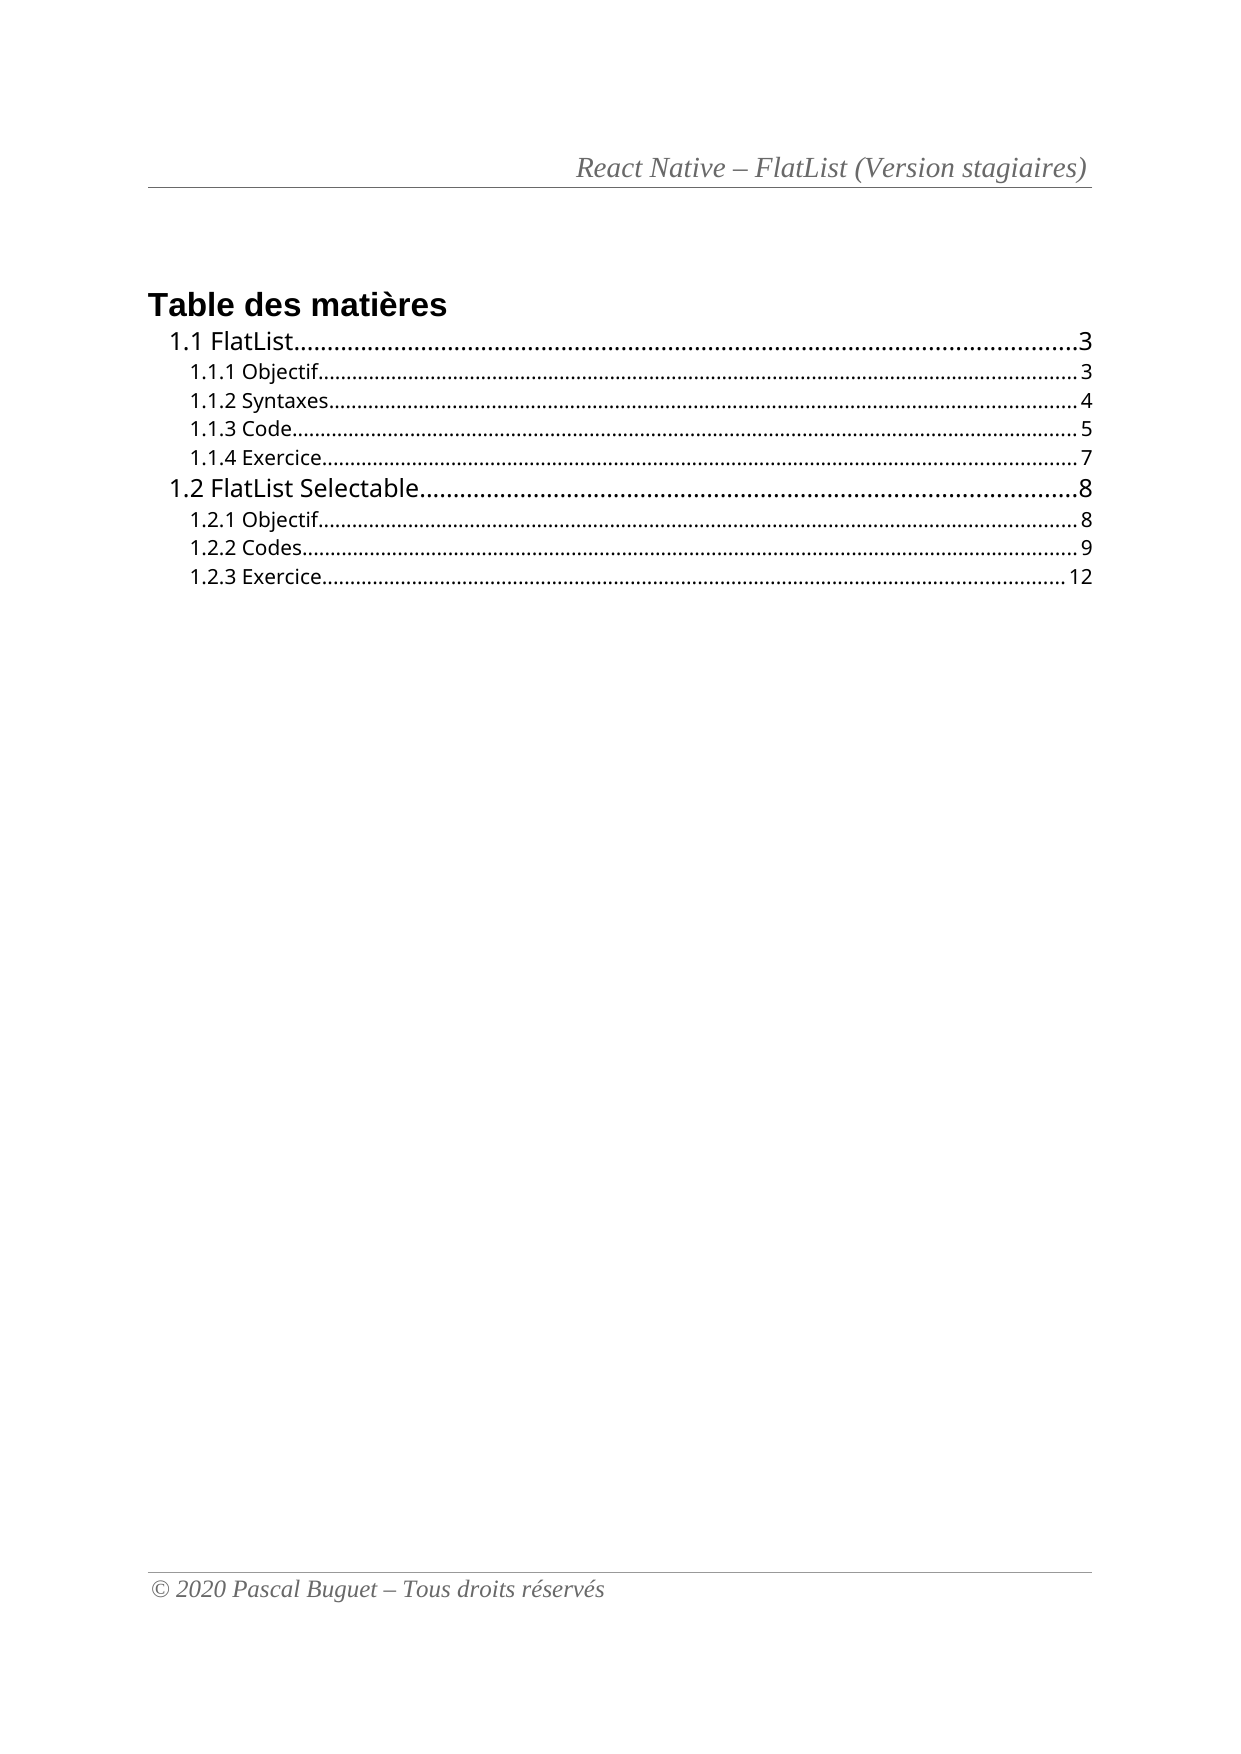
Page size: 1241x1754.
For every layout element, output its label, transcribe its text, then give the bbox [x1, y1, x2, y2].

text 1.2.1 Objectif 8 [189, 505, 1092, 533]
text 1.2.2 Codes 9 [189, 533, 1092, 562]
text 1.1.2 Syntaxes 4 [189, 386, 1092, 414]
text 1.1.4 Exercice 7 [189, 443, 1092, 471]
subtitle Table des matières [148, 285, 1092, 323]
text 1.2 FlatList Selectable 8 [168, 471, 1092, 505]
text 1.1.3 Code 5 [189, 414, 1092, 443]
text 1.1.1 Objectif 3 [189, 357, 1092, 386]
text 1.2.3 Exercice 12 [189, 562, 1092, 590]
text 1.1 FlatList 3 [168, 323, 1092, 357]
